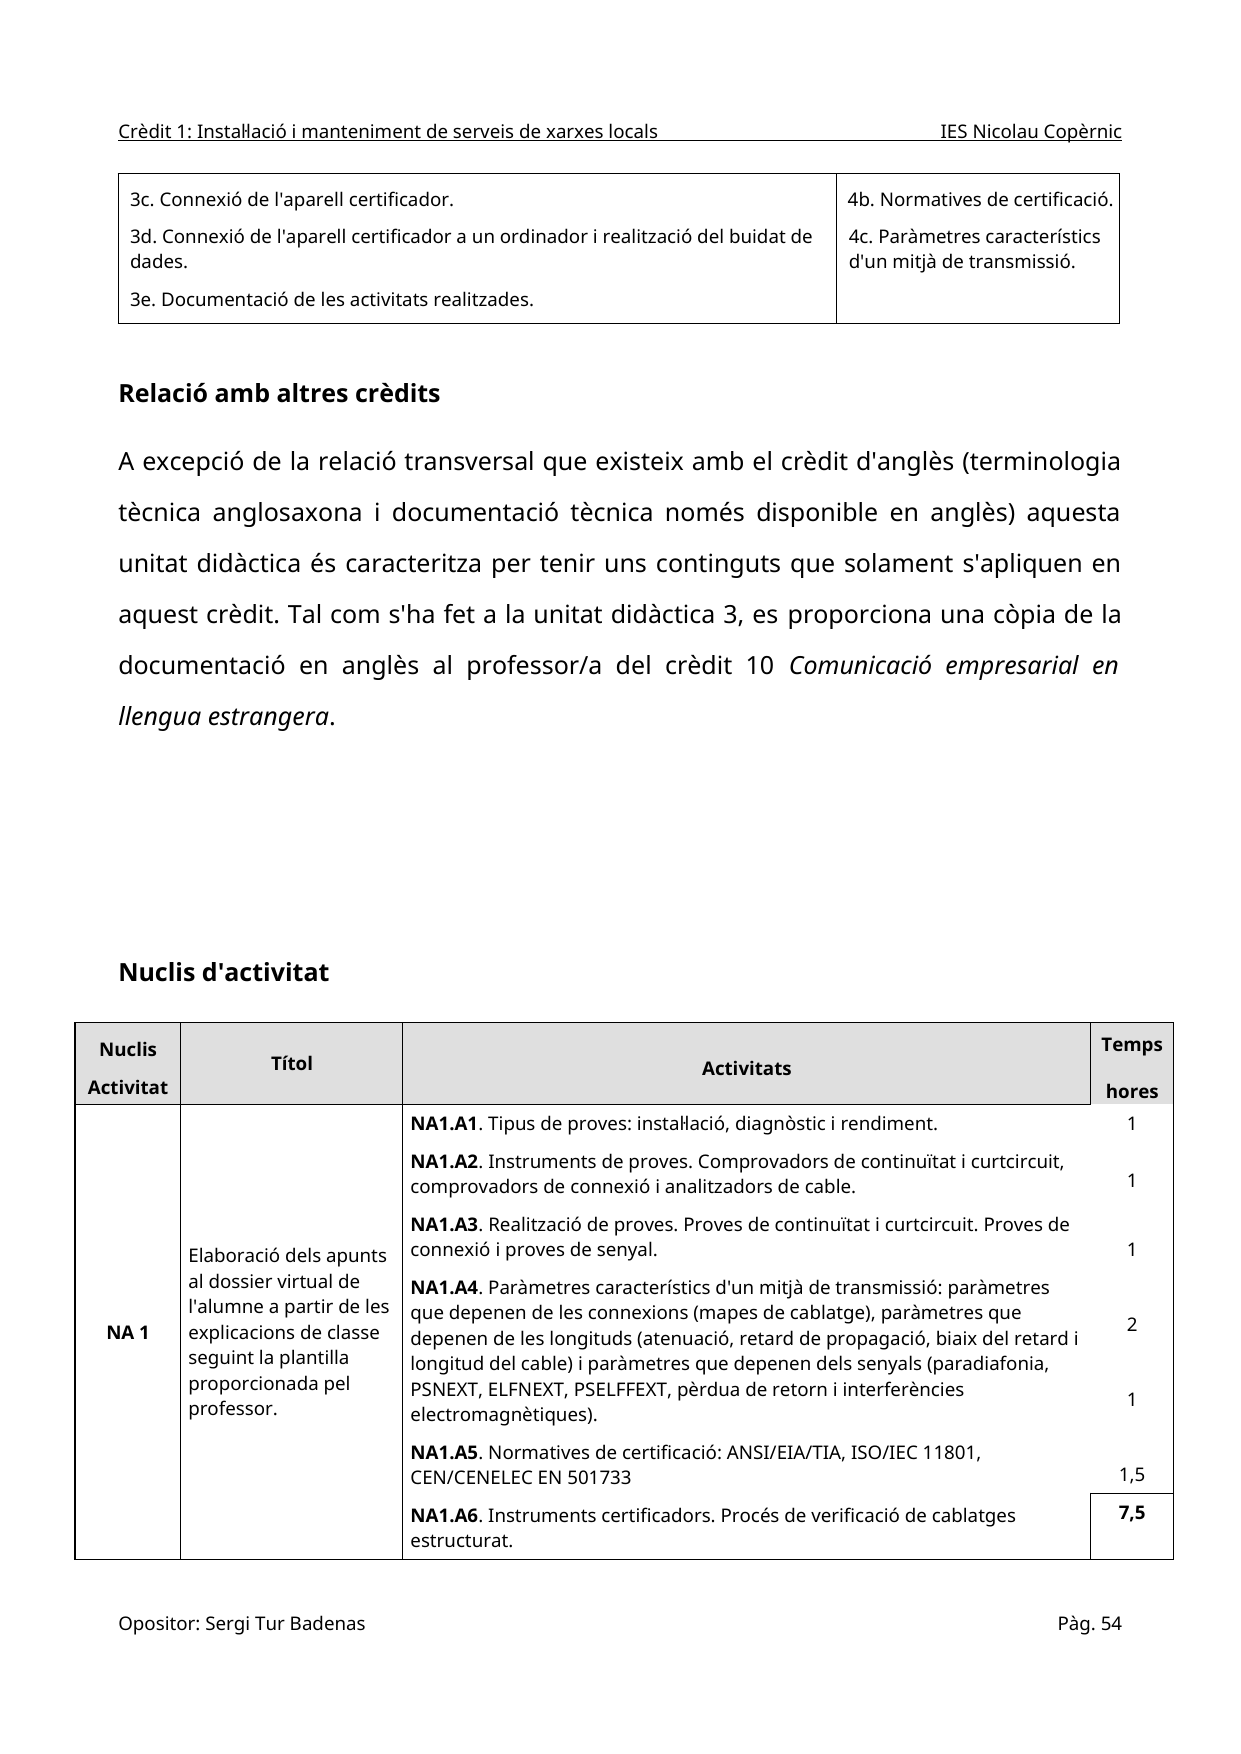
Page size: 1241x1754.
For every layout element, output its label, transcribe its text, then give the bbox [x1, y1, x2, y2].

text A excepció de la relació transversal que existeix amb el crèdit d'anglès (terminologia tècnica anglosaxona i documentació tècnica només disponible en anglès) aquesta unitat didàctica és caracteritza per tenir uns continguts que solament s'apliquen en aquest crèdit. Tal com s'ha fet a la unitat didàctica 3, es proporciona una còpia de la documentació en anglès al professor/a del crèdit 10 Comunicació empresarial en llengua estrangera. [118, 443, 1122, 733]
table_header 1 1 1 2 1 1,5 [1090, 1104, 1173, 1492]
text Nuclis d'activitat [118, 954, 1122, 988]
table_cell NA 1 [76, 1105, 180, 1559]
text Relació amb altres crèdits [118, 375, 1122, 409]
table_header Activitats [403, 1023, 1090, 1104]
table_cell 7,5 [1091, 1494, 1173, 1559]
table_cell 3c. Connexió de l'aparell certificador. 3d. Connexió de l'aparell certificador a un ordinador i realització del buidat de dades. 3e. Documentació de les activitats realitzades. [119, 174, 836, 323]
table_header Títol [181, 1023, 402, 1104]
table_header Temps hores [1091, 1023, 1173, 1104]
table_header Nuclis Activitat [76, 1023, 180, 1104]
table_cell 4b. Normatives de certificació. 4c. Paràmetres característics d'un mitjà de transmissió. [837, 174, 1119, 323]
table_cell NA1.A1. Tipus de proves: instal·lació, diagnòstic i rendiment. NA1.A2. Instruments de proves. Comprovadors de continuïtat i curtcircuit, comprovadors de connexió i analitzadors de cable. NA1.A3. Realització de proves. Proves de continuïtat i curtcircuit. Proves de connexió i proves de senyal. NA1.A4. Paràmetres característics d'un mitjà de transmissió: paràmetres que depenen de les connexions (mapes de cablatge), paràmetres que depenen de les longituds (atenuació, retard de propagació, biaix del retard i longitud del cable) i paràmetres que depenen dels senyals (paradiafonia, PSNEXT, ELFNEXT, PSELFFEXT, pèrdua de retorn i interferències electromagnètiques). NA1.A5. Normatives de certificació: ANSI/EIA/TIA, ISO/IEC 11801, CEN/CENELEC EN 501733 NA1.A6. Instruments certificadors. Procés de verificació de cablatges estructurat. [403, 1105, 1090, 1559]
table_cell Elaboració dels apunts al dossier virtual de l'alumne a partir de les explicacions de classe seguint la plantilla proporcionada pel professor. [181, 1105, 402, 1559]
